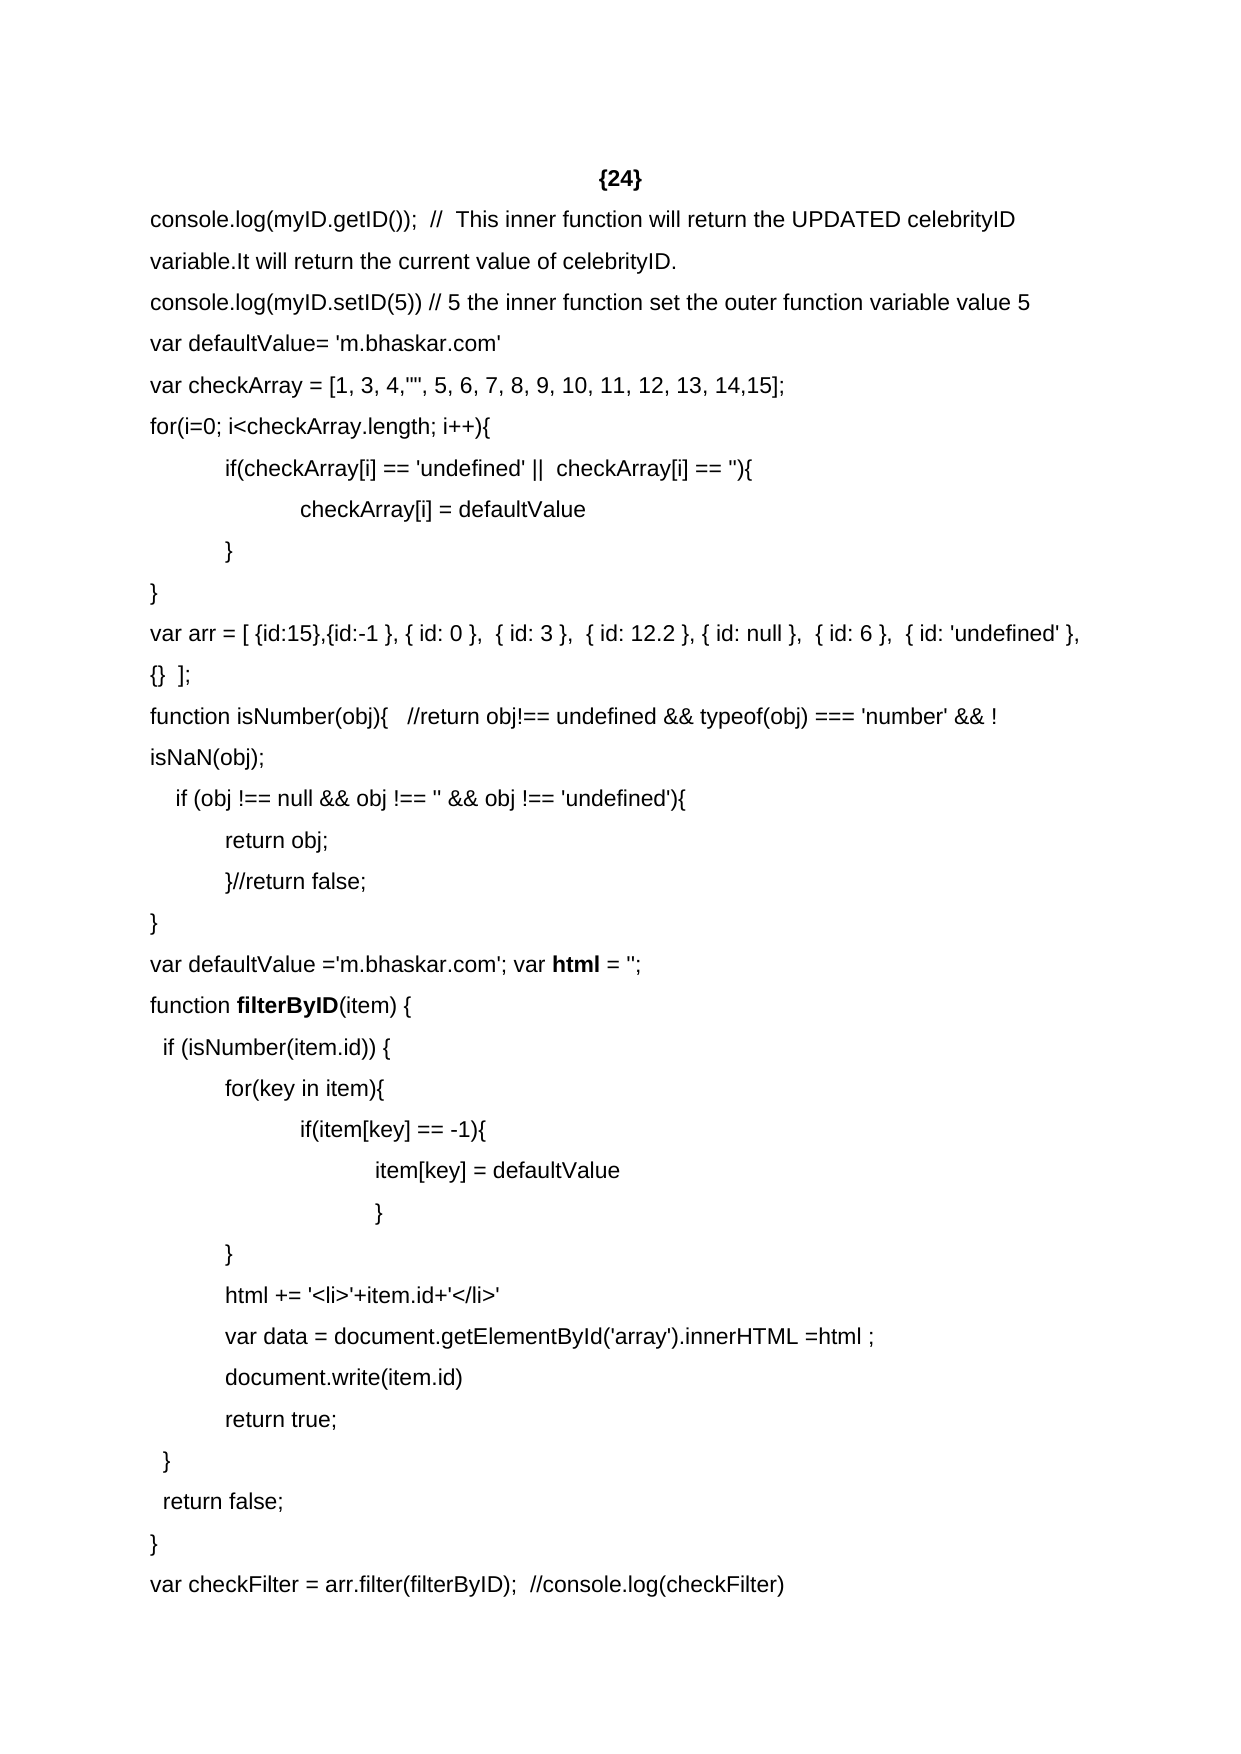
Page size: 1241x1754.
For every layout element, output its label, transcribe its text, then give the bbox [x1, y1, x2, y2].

text return obj; [150, 812, 1090, 853]
text html += '<li>'+item.id+'</li>' [150, 1267, 1090, 1308]
text if (obj !== null && obj !== '' && obj !== 'undefined'){ [150, 770, 1090, 812]
text checkArray[i] = defaultValue [150, 481, 1090, 522]
text var checkArray = [1, 3, 4,"", 5, 6, 7, 8, 9, 10, 11, 12, 13, 14,15]; [150, 357, 1090, 398]
text var data = document.getElementById('array').innerHTML =html ; [150, 1308, 1090, 1349]
text console.log(myID.setID(5)) // 5​ the inner function set the outer function variable value 5 [150, 274, 1090, 315]
text return true; [150, 1391, 1090, 1432]
text if (isNumber(item.id)) { [150, 1018, 1090, 1060]
text var defaultValue ='m.bhaskar.com'; var html = ''; [150, 936, 1090, 977]
text for(key in item){ [150, 1060, 1090, 1101]
text }//return false; [150, 853, 1090, 894]
text var checkFilter = arr.filter(filterByID); //console.log(checkFilter) [150, 1556, 1090, 1597]
text } [150, 1432, 1090, 1473]
text for(i=0; i<checkArray.length; i++){ [150, 398, 1090, 439]
text var defaultValue= 'm.bhaskar.com' [150, 315, 1090, 357]
text function filterByID(item) { [150, 977, 1090, 1018]
text } [150, 522, 1090, 563]
text console.log(myID.getID()); // This inner function will return the UPDATED celebrityID variable​.It will return the current value of celebrityID. [150, 191, 1090, 274]
text if(checkArray[i] == 'undefined' || checkArray[i] == ''){ [150, 439, 1090, 481]
text {24} [150, 150, 1090, 191]
text } [150, 1184, 1090, 1225]
text } [150, 1225, 1090, 1267]
text document.write(item.id) [150, 1349, 1090, 1391]
text } [150, 894, 1090, 936]
text } [150, 563, 1090, 605]
text return false; [150, 1473, 1090, 1515]
text if(item[key] == -1){ [150, 1101, 1090, 1142]
text function isNumber(obj){ //return obj!== undefined && typeof(obj) === 'number' && !isNaN(obj); [150, 688, 1090, 770]
text } [150, 1515, 1090, 1556]
text item[key] = defaultValue [150, 1142, 1090, 1184]
text var arr = [ {id:15},{id:-1 }, { id: 0 }, { id: 3 }, { id: 12.2 }, { id: null }, { id: 6 }, { id: 'undefined' }, {} ]; [150, 605, 1090, 688]
